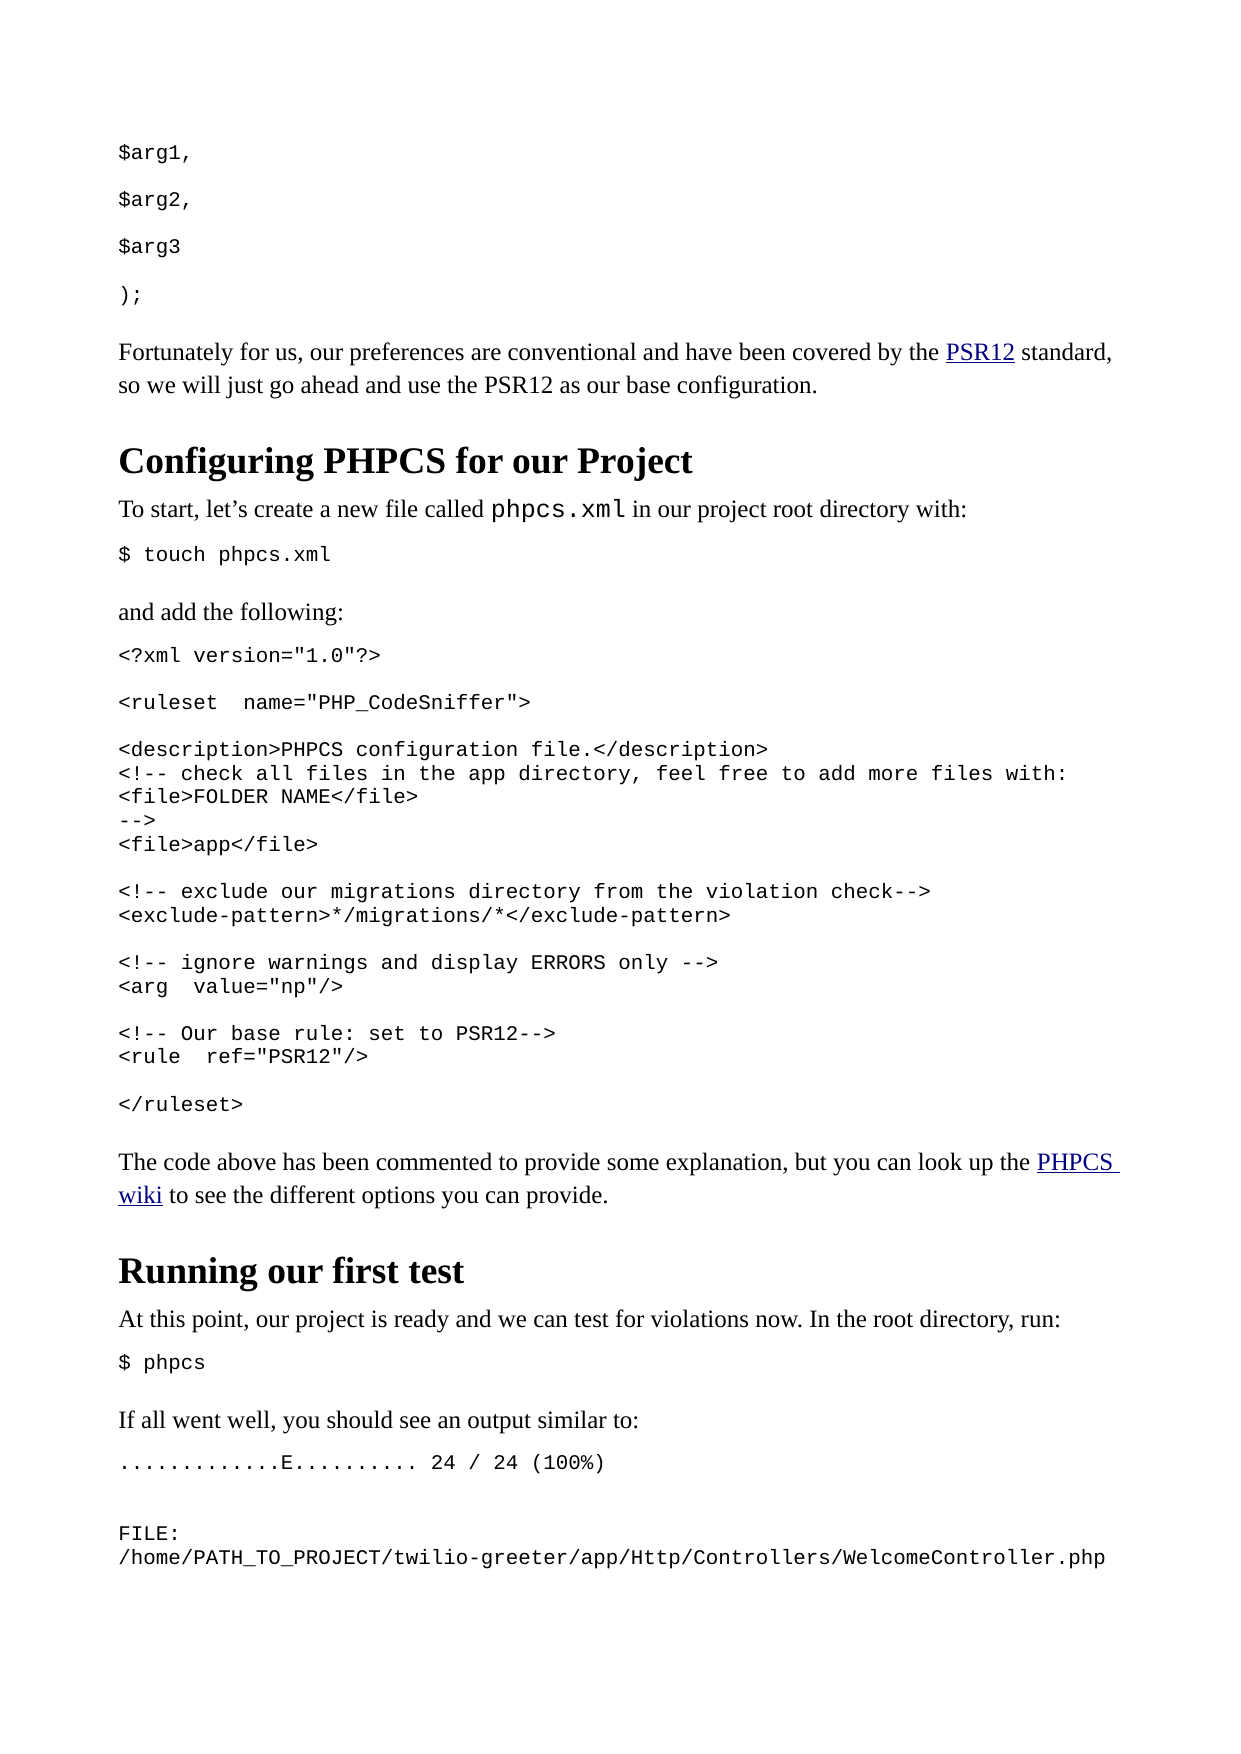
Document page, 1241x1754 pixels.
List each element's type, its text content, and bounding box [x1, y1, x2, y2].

text <?xml version="1.0"?> [118, 644, 1122, 668]
text <exclude-pattern>*/migrations/*</exclude-pattern> [118, 905, 1122, 928]
text <!-- check all files in the app directory, feel free to add more files with: [118, 763, 1122, 786]
text <!-- ignore warnings and display ERRORS only --> [118, 952, 1122, 976]
text $ phpcs [118, 1352, 1122, 1375]
text $ touch phpcs.xml [118, 544, 1122, 567]
text ); [118, 284, 1122, 307]
text <arg value="np"/> [118, 976, 1122, 999]
text <file>app</file> [118, 834, 1122, 857]
text Fortunately for us, our preferences are conventional and have been covered by the PSR12 standard, so we will just go ahead and use the PSR12 as our base configuration. [118, 337, 1122, 398]
text $arg1, [118, 142, 1122, 165]
text At this point, our project is ready and we can test for violations now. In the root directory, run: [118, 1304, 1122, 1333]
text The code above has been commented to provide some explanation, but you can look up the PHPCS wiki to see the different options you can provide. [118, 1147, 1122, 1209]
subtitle Running our first test [118, 1248, 1122, 1292]
text <file>FOLDER NAME</file> [118, 786, 1122, 810]
text <rule ref="PSR12"/> [118, 1047, 1122, 1070]
text To start, let’s create a new file called phpcs.xml in our project root directory with: [118, 494, 1122, 525]
text <!-- Our base rule: set to PSR12--> [118, 1023, 1122, 1047]
subtitle Configuring PHPCS for our Project [118, 438, 1122, 481]
text <description>PHPCS configuration file.</description> [118, 739, 1122, 763]
text $arg2, [118, 189, 1122, 213]
text --> [118, 810, 1122, 834]
text <ruleset name="PHP_CodeSniffer"> [118, 692, 1122, 716]
text <!-- exclude our migrations directory from the violation check--> [118, 881, 1122, 905]
text </ruleset> [118, 1094, 1122, 1117]
text and add the following: [118, 597, 1122, 626]
text .............E.......... 24 / 24 (100%) [118, 1452, 1122, 1476]
text FILE: /home/PATH_TO_PROJECT/twilio-greeter/app/Http/Controllers/WelcomeController.php [118, 1523, 1122, 1571]
text $arg3 [118, 236, 1122, 260]
text If all went well, you should see an output similar to: [118, 1405, 1122, 1433]
